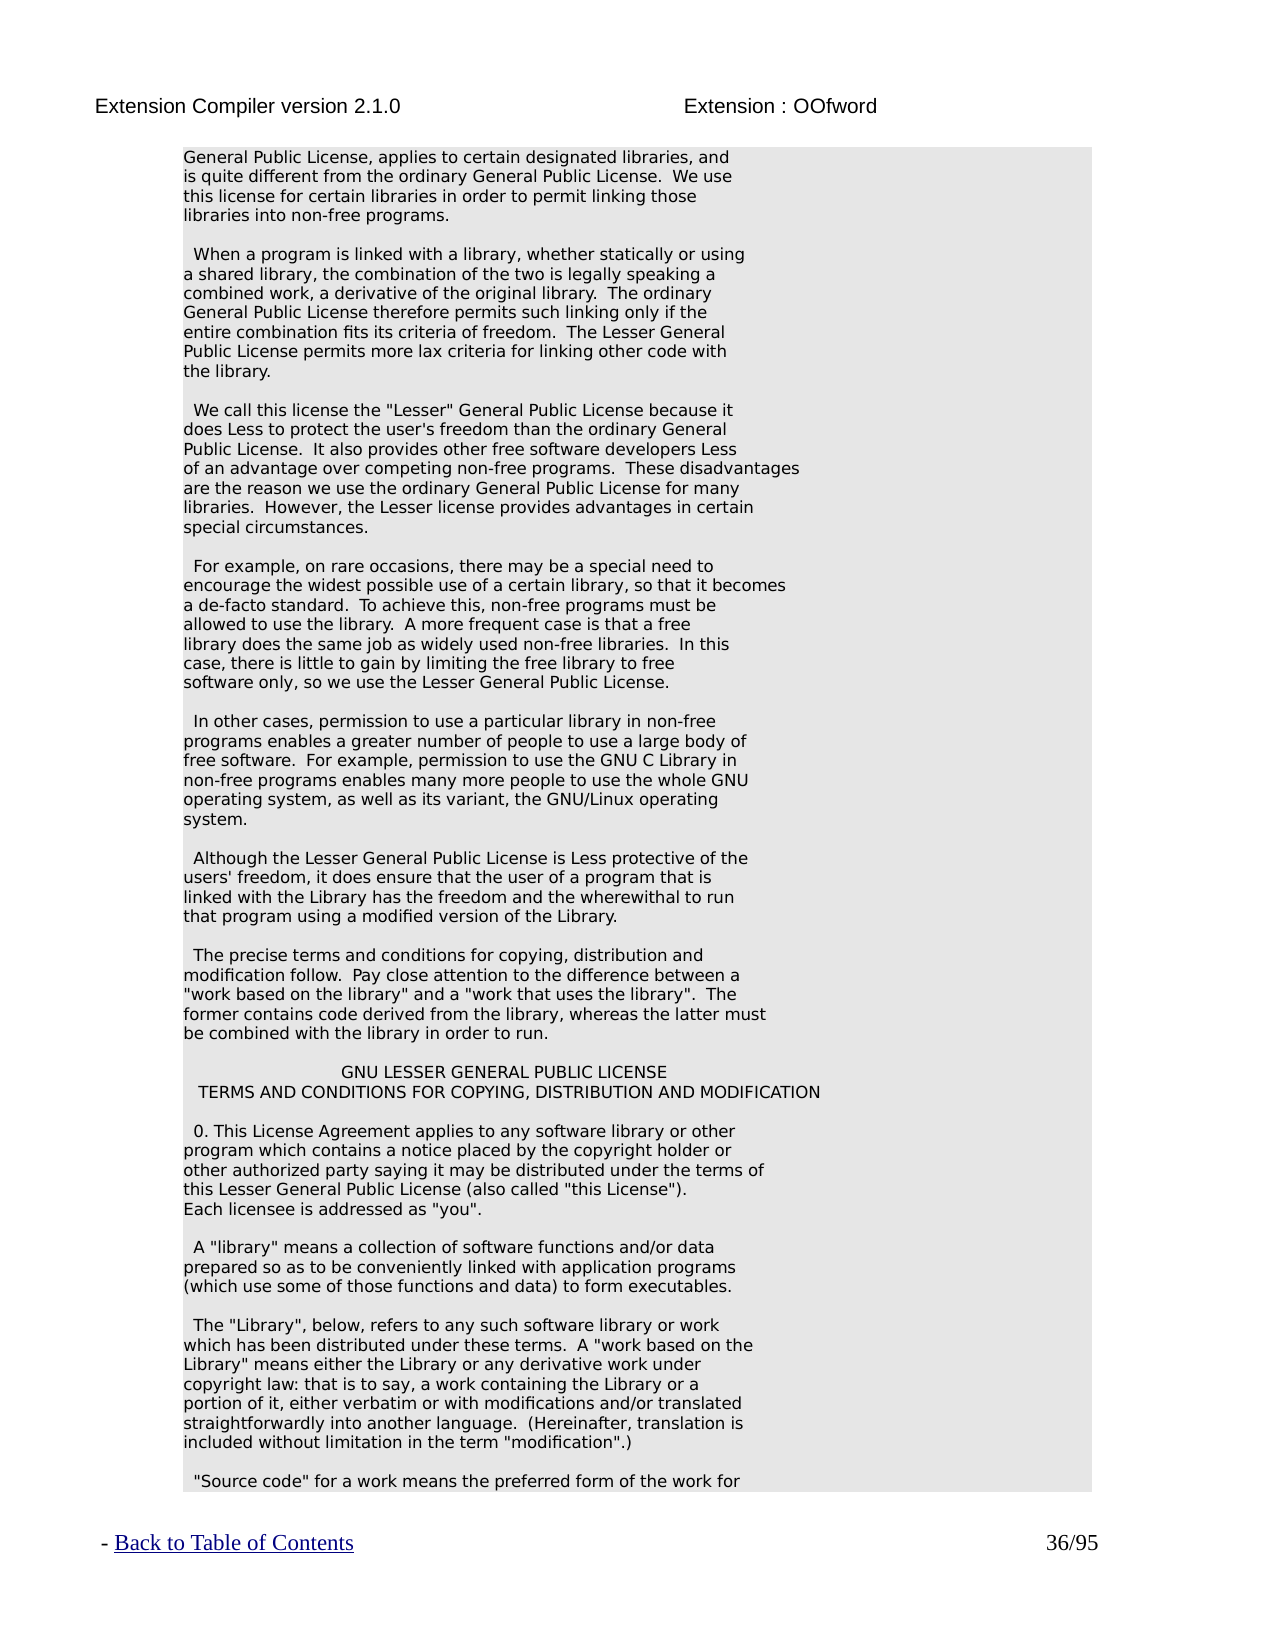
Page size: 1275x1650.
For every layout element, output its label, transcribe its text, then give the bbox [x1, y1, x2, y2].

text software only, so we use the Lesser General Public License. [183, 673, 1092, 693]
text A "library" means a collection of software functions and/or data [183, 1238, 1092, 1258]
text library does the same job as widely used non-free libraries. In this [183, 634, 1092, 654]
text special circumstances. [183, 518, 1092, 537]
text non-free programs enables many more people to use the whole GNU [183, 771, 1092, 790]
text operating system, as well as its variant, the GNU/Linux operating [183, 790, 1092, 810]
text programs enables a greater number of people to use a large body of [183, 732, 1092, 751]
text The precise terms and conditions for copying, distribution and [183, 946, 1092, 966]
text TERMS AND CONDITIONS FOR COPYING, DISTRIBUTION AND MODIFICATION [183, 1082, 1092, 1102]
text 0. This License Agreement applies to any software library or other [183, 1121, 1092, 1141]
text a de-facto standard. To achieve this, non-free programs must be [183, 596, 1092, 615]
text Library" means either the Library or any derivative work under [183, 1355, 1092, 1375]
text modification follow. Pay close attention to the difference between a [183, 966, 1092, 985]
text "Source code" for a work means the preferred form of the work for [183, 1472, 1092, 1492]
text allowed to use the library. A more frequent case is that a free [183, 615, 1092, 634]
text Each licensee is addressed as "you". [183, 1199, 1092, 1219]
text "work based on the library" and a "work that uses the library". The [183, 985, 1092, 1004]
text General Public License therefore permits such linking only if the [183, 303, 1092, 323]
text this license for certain libraries in order to permit linking those [183, 186, 1092, 206]
text which has been distributed under these terms. A "work based on the [183, 1336, 1092, 1355]
text that program using a modified version of the Library. [183, 907, 1092, 927]
text other authorized party saying it may be distributed under the terms of [183, 1160, 1092, 1180]
text this Lesser General Public License (also called "this License"). [183, 1180, 1092, 1199]
text The "Library", below, refers to any such software library or work [183, 1316, 1092, 1336]
text Public License. It also provides other free software developers Less [183, 440, 1092, 459]
text former contains code derived from the library, whereas the latter must [183, 1004, 1092, 1024]
text the library. [183, 362, 1092, 381]
text linked with the Library has the freedom and the wherewithal to run [183, 888, 1092, 907]
text program which contains a notice placed by the copyright holder or [183, 1141, 1092, 1160]
text encourage the widest possible use of a certain library, so that it becomes [183, 576, 1092, 596]
text be combined with the library in order to run. [183, 1024, 1092, 1043]
text is quite different from the ordinary General Public License. We use [183, 167, 1092, 186]
text GNU LESSER GENERAL PUBLIC LICENSE [183, 1063, 1092, 1082]
text does Less to protect the user's freedom than the ordinary General [183, 420, 1092, 440]
text For example, on rare occasions, there may be a special need to [183, 557, 1092, 576]
text libraries into non-free programs. [183, 206, 1092, 225]
text system. [183, 810, 1092, 829]
text straightforwardly into another language. (Hereinafter, translation is [183, 1414, 1092, 1433]
text of an advantage over competing non-free programs. These disadvantages [183, 459, 1092, 479]
text free software. For example, permission to use the GNU C Library in [183, 751, 1092, 771]
text users' freedom, it does ensure that the user of a program that is [183, 868, 1092, 888]
text combined work, a derivative of the original library. The ordinary [183, 284, 1092, 303]
text General Public License, applies to certain designated libraries, and [183, 147, 1092, 167]
text are the reason we use the ordinary General Public License for many [183, 479, 1092, 498]
text When a program is linked with a library, whether statically or using [183, 245, 1092, 264]
text Although the Lesser General Public License is Less protective of the [183, 849, 1092, 868]
text case, there is little to gain by limiting the free library to free [183, 654, 1092, 673]
text a shared library, the combination of the two is legally speaking a [183, 264, 1092, 284]
text Public License permits more lax criteria for linking other code with [183, 342, 1092, 362]
text prepared so as to be conveniently linked with application programs [183, 1258, 1092, 1277]
text In other cases, permission to use a particular library in non-free [183, 712, 1092, 732]
text portion of it, either verbatim or with modifications and/or translated [183, 1394, 1092, 1414]
text entire combination fits its criteria of freedom. The Lesser General [183, 323, 1092, 342]
text libraries. However, the Lesser license provides advantages in certain [183, 498, 1092, 518]
text We call this license the "Lesser" General Public License because it [183, 401, 1092, 420]
text copyright law: that is to say, a work containing the Library or a [183, 1375, 1092, 1394]
text (which use some of those functions and data) to form executables. [183, 1277, 1092, 1297]
text included without limitation in the term "modification".) [183, 1433, 1092, 1453]
